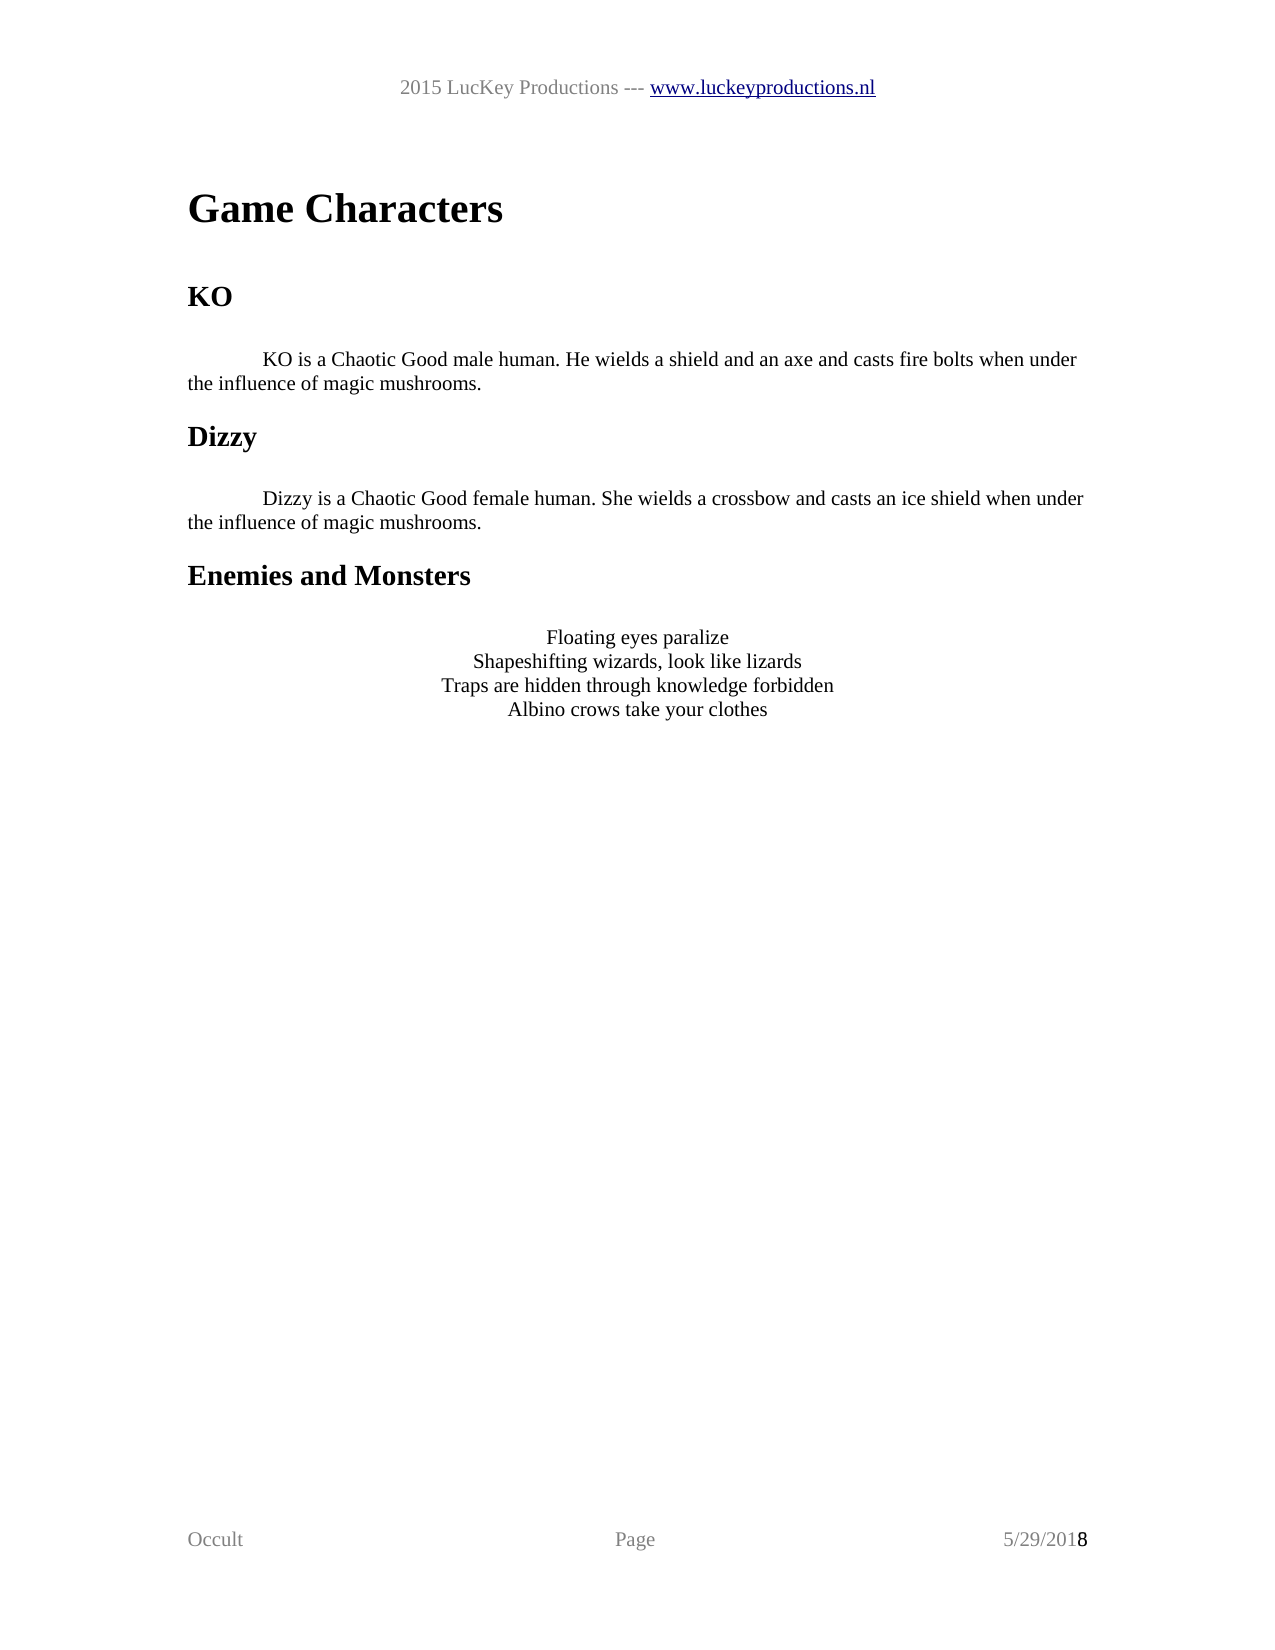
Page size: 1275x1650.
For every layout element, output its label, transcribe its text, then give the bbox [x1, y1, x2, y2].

text KO is a Chaotic Good male human. He wields a shield and an axe and casts fire bolts when under the influence of magic mushrooms. [187, 346, 1087, 394]
text Dizzy is a Chaotic Good female human. She wields a crossbow and casts an ice shield when under the influence of magic mushrooms. [187, 486, 1087, 534]
text Floating eyes paralize [187, 625, 1087, 649]
text Shapeshifting wizards, look like lizards [187, 649, 1087, 673]
text Albino crows take your clothes [187, 697, 1087, 721]
subtitle Enemies and Monsters [187, 558, 1087, 591]
subtitle KO [187, 279, 1087, 313]
text Traps are hidden through knowledge forbidden [187, 673, 1087, 697]
subtitle Dizzy [187, 419, 1087, 452]
subtitle Game Characters [187, 183, 1087, 231]
